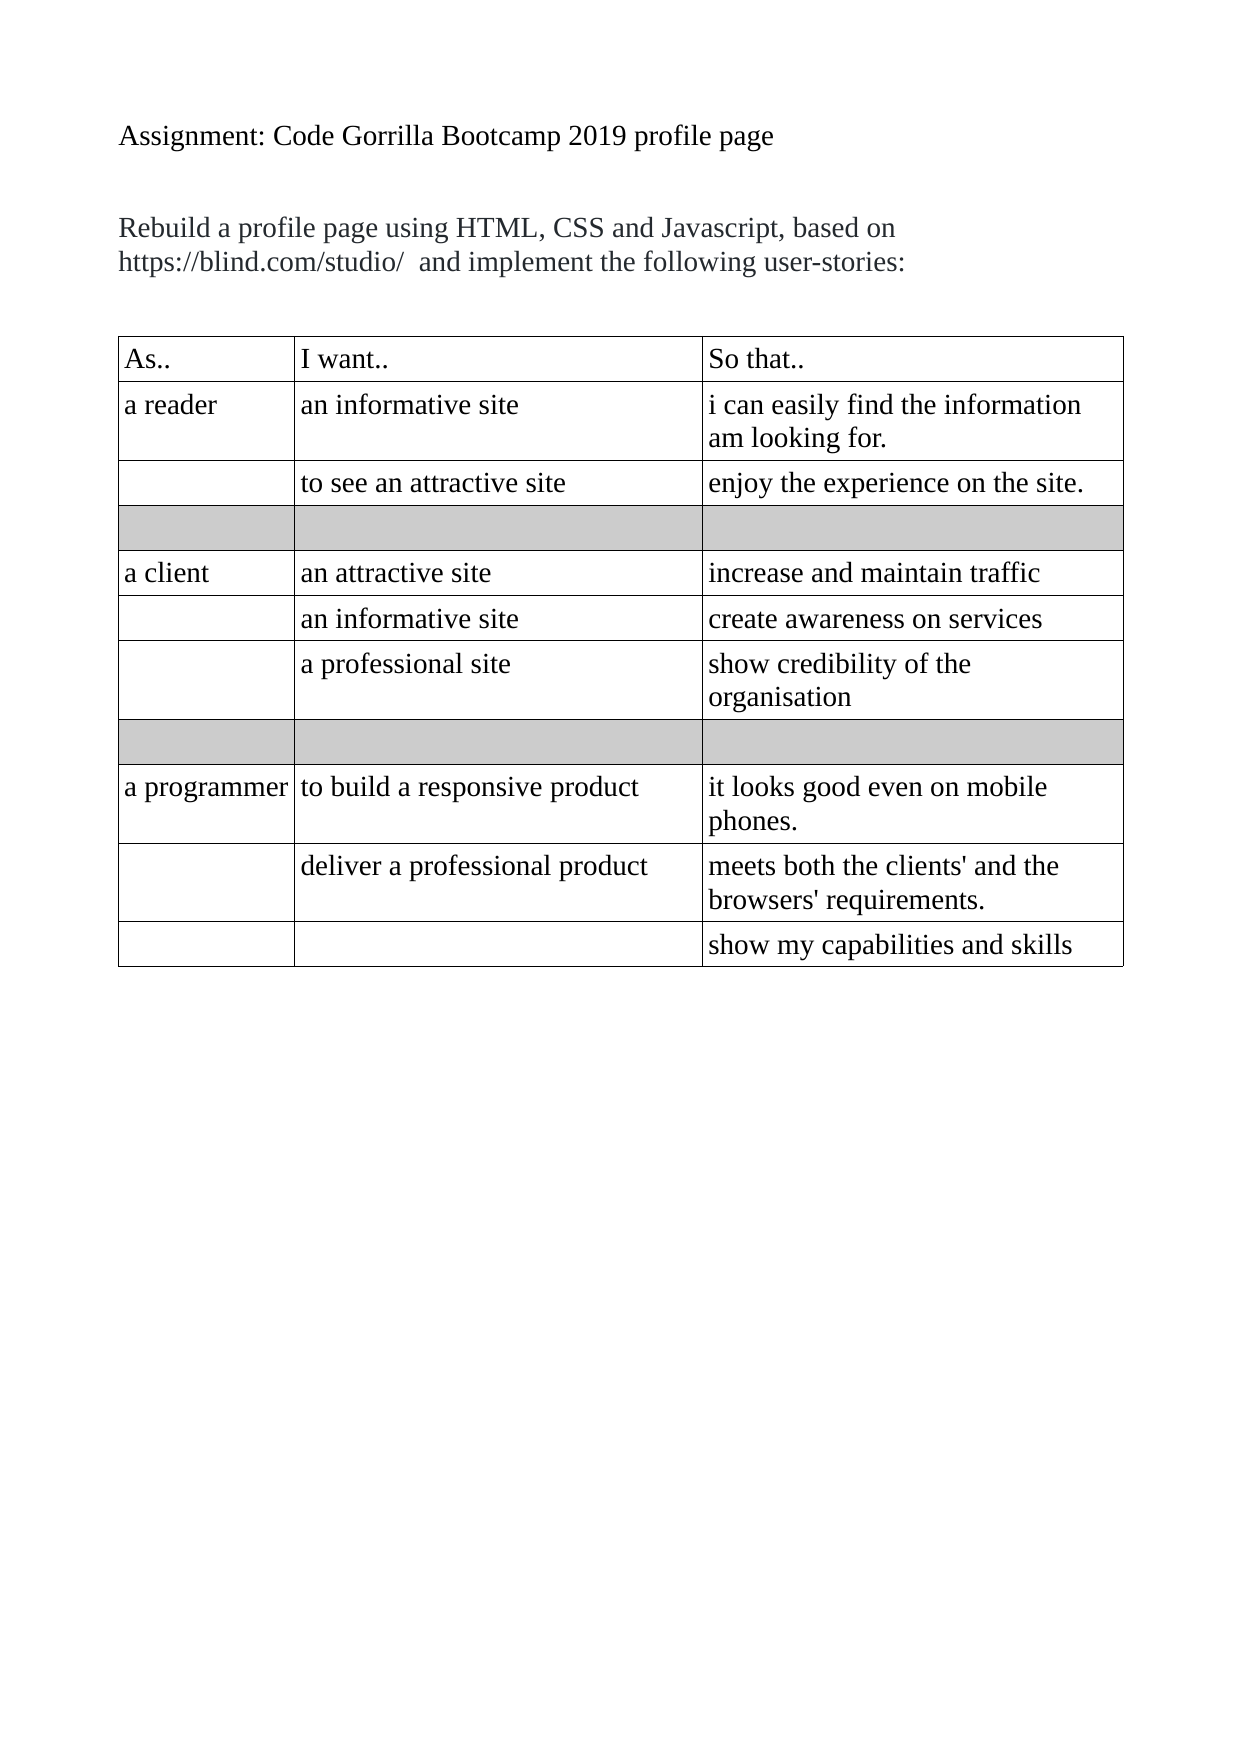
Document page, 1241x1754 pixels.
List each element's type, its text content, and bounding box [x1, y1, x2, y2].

table_cell i can easily find the information am looking for. [703, 382, 1123, 459]
table_cell a programmer [119, 765, 294, 842]
table_cell increase and maintain traffic [703, 551, 1123, 595]
table_cell an informative site [295, 596, 702, 640]
table_header So that.. [703, 337, 1123, 381]
table_cell to build a responsive product [295, 765, 702, 842]
table_cell create awareness on services [703, 596, 1123, 640]
table_cell [295, 720, 702, 764]
table_cell an informative site [295, 382, 702, 459]
table_cell [295, 922, 702, 966]
table_cell [119, 720, 294, 764]
table_cell [119, 506, 294, 550]
table_cell deliver a professional product [295, 844, 702, 921]
table_header I want.. [295, 337, 702, 381]
table_cell [119, 844, 294, 921]
table_cell show my capabilities and skills [703, 922, 1123, 966]
table_cell [119, 596, 294, 640]
text Rebuild a profile page using HTML, CSS and Javascript, based on https://blind.com/studio/ and implement the following user-stories: [118, 210, 1122, 277]
table_cell [703, 720, 1123, 764]
table_cell a client [119, 551, 294, 595]
table_cell [119, 461, 294, 505]
table_cell [119, 641, 294, 719]
table_cell [295, 506, 702, 550]
table_cell [703, 506, 1123, 550]
table_cell to see an attractive site [295, 461, 702, 505]
table_cell a reader [119, 382, 294, 459]
table_cell [119, 922, 294, 966]
table_cell it looks good even on mobile phones. [703, 765, 1123, 842]
table_cell a professional site [295, 641, 702, 719]
text Assignment: Code Gorrilla Bootcamp 2019 profile page [118, 118, 1122, 152]
table_cell show credibility of the organisation [703, 641, 1123, 719]
table_cell meets both the clients' and the browsers' requirements. [703, 844, 1123, 921]
table_cell an attractive site [295, 551, 702, 595]
table_header As.. [119, 337, 294, 381]
table_cell enjoy the experience on the site. [703, 461, 1123, 505]
